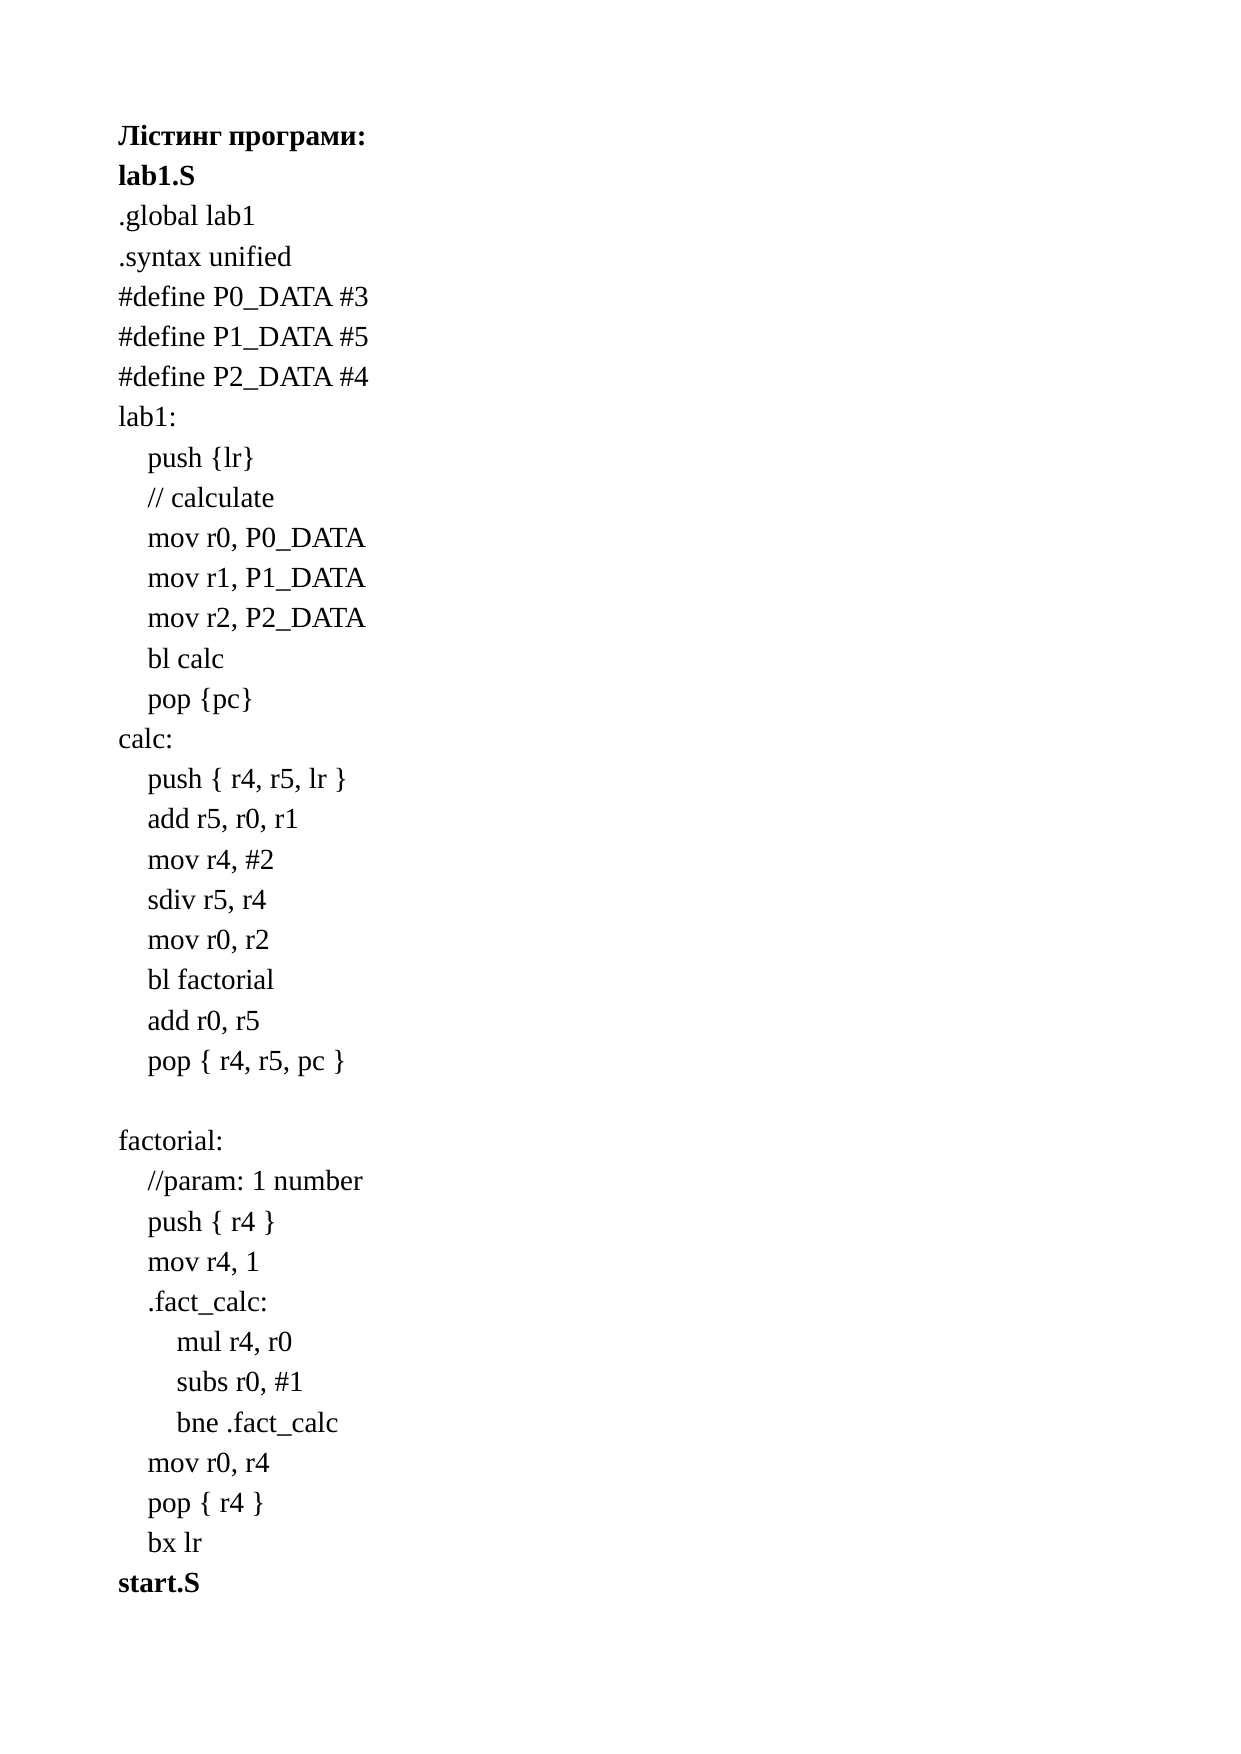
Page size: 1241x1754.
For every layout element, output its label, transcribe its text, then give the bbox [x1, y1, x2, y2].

text .fact_calc: [118, 1284, 1122, 1318]
text mov r0, r4 [118, 1445, 1122, 1478]
text mov r0, r2 [118, 922, 1122, 956]
text mov r0, P0_DATA [118, 520, 1122, 554]
text lab1.S [118, 158, 1122, 192]
text //param: 1 number [118, 1163, 1122, 1197]
text pop { r4 } [118, 1485, 1122, 1519]
text #define P1_DATA #5 [118, 319, 1122, 353]
text bne .fact_calc [118, 1405, 1122, 1438]
text sdiv r5, r4 [118, 882, 1122, 916]
text push { r4, r5, lr } [118, 761, 1122, 795]
text calc: [118, 721, 1122, 755]
text mov r4, 1 [118, 1244, 1122, 1277]
text .global lab1 [118, 198, 1122, 232]
text #define P2_DATA #4 [118, 359, 1122, 393]
text pop { r4, r5, pc } [118, 1043, 1122, 1076]
text Лістинг програми: [118, 118, 1122, 152]
text add r5, r0, r1 [118, 802, 1122, 835]
text // calculate [118, 480, 1122, 513]
text mov r4, #2 [118, 842, 1122, 875]
text subs r0, #1 [118, 1364, 1122, 1398]
text start.S [118, 1566, 1122, 1599]
text mul r4, r0 [118, 1324, 1122, 1358]
text factorial: [118, 1123, 1122, 1157]
text .syntax unified [118, 239, 1122, 272]
text #define P0_DATA #3 [118, 279, 1122, 312]
text lab1: [118, 399, 1122, 433]
text push { r4 } [118, 1204, 1122, 1237]
text bx lr [118, 1525, 1122, 1559]
text mov r2, P2_DATA [118, 601, 1122, 634]
text bl factorial [118, 962, 1122, 996]
text bl calc [118, 641, 1122, 674]
text push {lr} [118, 440, 1122, 473]
text add r0, r5 [118, 1003, 1122, 1036]
text pop {pc} [118, 681, 1122, 714]
text mov r1, P1_DATA [118, 560, 1122, 594]
